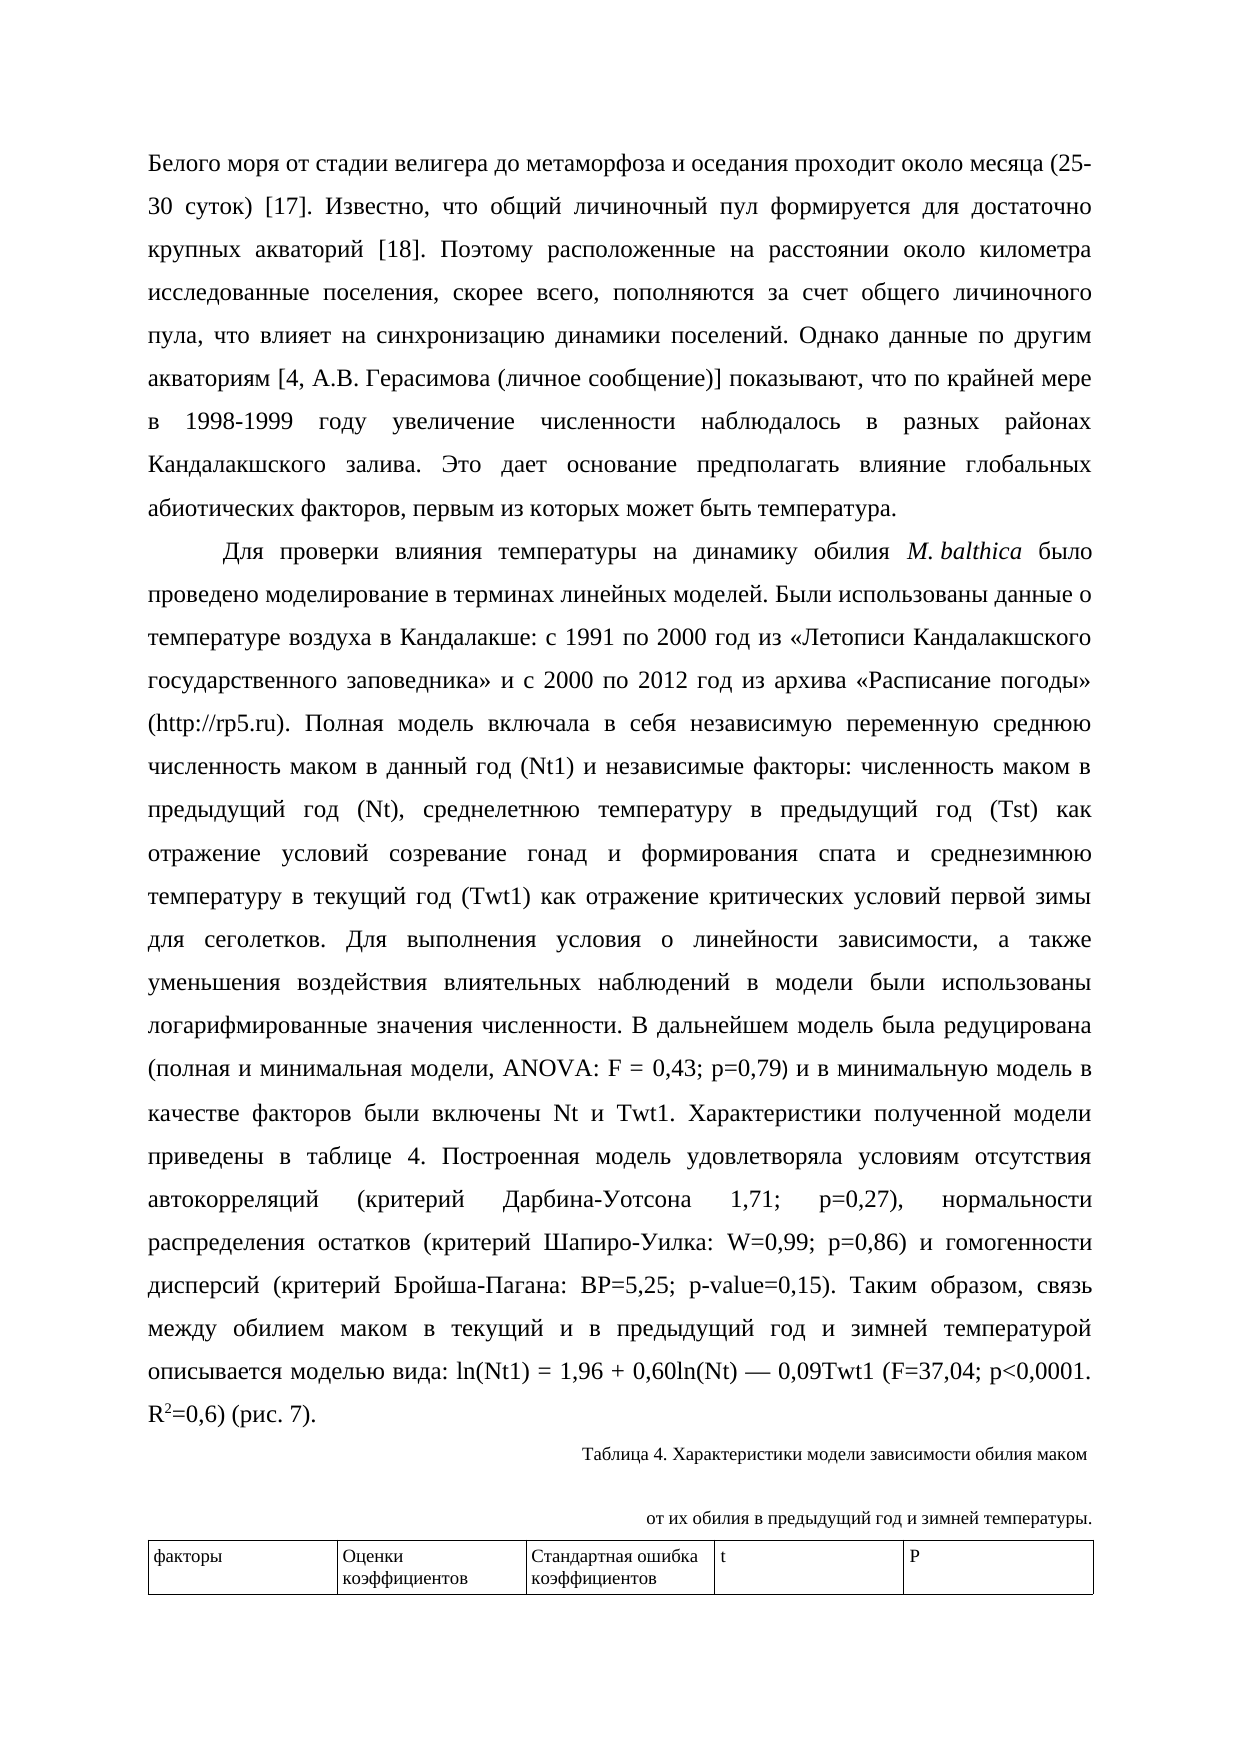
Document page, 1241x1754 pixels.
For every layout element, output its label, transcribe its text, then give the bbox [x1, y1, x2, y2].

table_header t [715, 1541, 903, 1594]
table_header Оценки коэффициентов [338, 1541, 526, 1594]
table_header факторы [149, 1541, 337, 1594]
text Белого моря от стадии велигера до метаморфоза и оседания проходит около месяца (25-30 суток) [17]. Известно, что общий личиночный пул формируется для достаточно крупных акваторий [18]. Поэтому расположенные на расстоянии около километра исследованные поселения, скорее всего, пополняются за счет общего личиночного пула, что влияет на синхронизацию динамики поселений. Однако данные по другим акваториям [4, А.В. Герасимова (личное сообщение)] показывают, что по крайней мере в 1998-1999 году увеличение численности наблюдалось в разных районах Кандалакшского залива. Это дает основание предполагать влияние глобальных абиотических факторов, первым из которых может быть температура. [148, 148, 1093, 521]
text от их обилия в предыдущий год и зимней температуры. [148, 1507, 1093, 1529]
table_header P [904, 1541, 1093, 1594]
table_header Стандартная ошибка коэффициентов [527, 1541, 714, 1594]
text Для проверки влияния температуры на динамику обилия M. balthica было проведено моделирование в терминах линейных моделей. Были использованы данные о температуре воздуха в Кандалакше: с 1991 по 2000 год из «Летописи Кандалакшского государственного заповедника» и с 2000 по 2012 год из архива «Расписание погоды» (http://rp5.ru). Полная модель включала в себя независимую переменную среднюю численность маком в данный год (Nt1) и независимые факторы: численность маком в предыдущий год (Nt), среднелетнюю температуру в предыдущий год (Tst) как отражение условий созревание гонад и формирования спата и среднезимнюю температуру в текущий год (Twt1) как отражение критических условий первой зимы для сеголетков. Для выполнения условия о линейности зависимости, а также уменьшения воздействия влиятельных наблюдений в модели были использованы логарифмированные значения численности. В дальнейшем модель была редуцирована (полная и минимальная модели, ANOVA: F = 0,43; p=0,79) и в минимальную модель в качестве факторов были включены Nt и Twt1. Характеристики полученной модели приведены в таблице 4. Построенная модель удовлетворяла условиям отсутствия автокорреляций (критерий Дарбина-Уотсона 1,71; p=0,27), нормальности распределения остатков (критерий Шапиро-Уилка: W=0,99; p=0,86) и гомогенности дисперсий (критерий Бройша-Пагана: BP=5,25; p-value=0,15). Таким образом, связь между обилием маком в текущий и в предыдущий год и зимней температурой описывается моделью вида: ln(Nt1) = 1,96 + 0,60ln(Nt) — 0,09Twt1 (F=37,04; p<0,0001. R2=0,6) (рис. 7). [148, 536, 1093, 1428]
text Таблица 4. Характеристики модели зависимости обилия маком [148, 1443, 1093, 1464]
